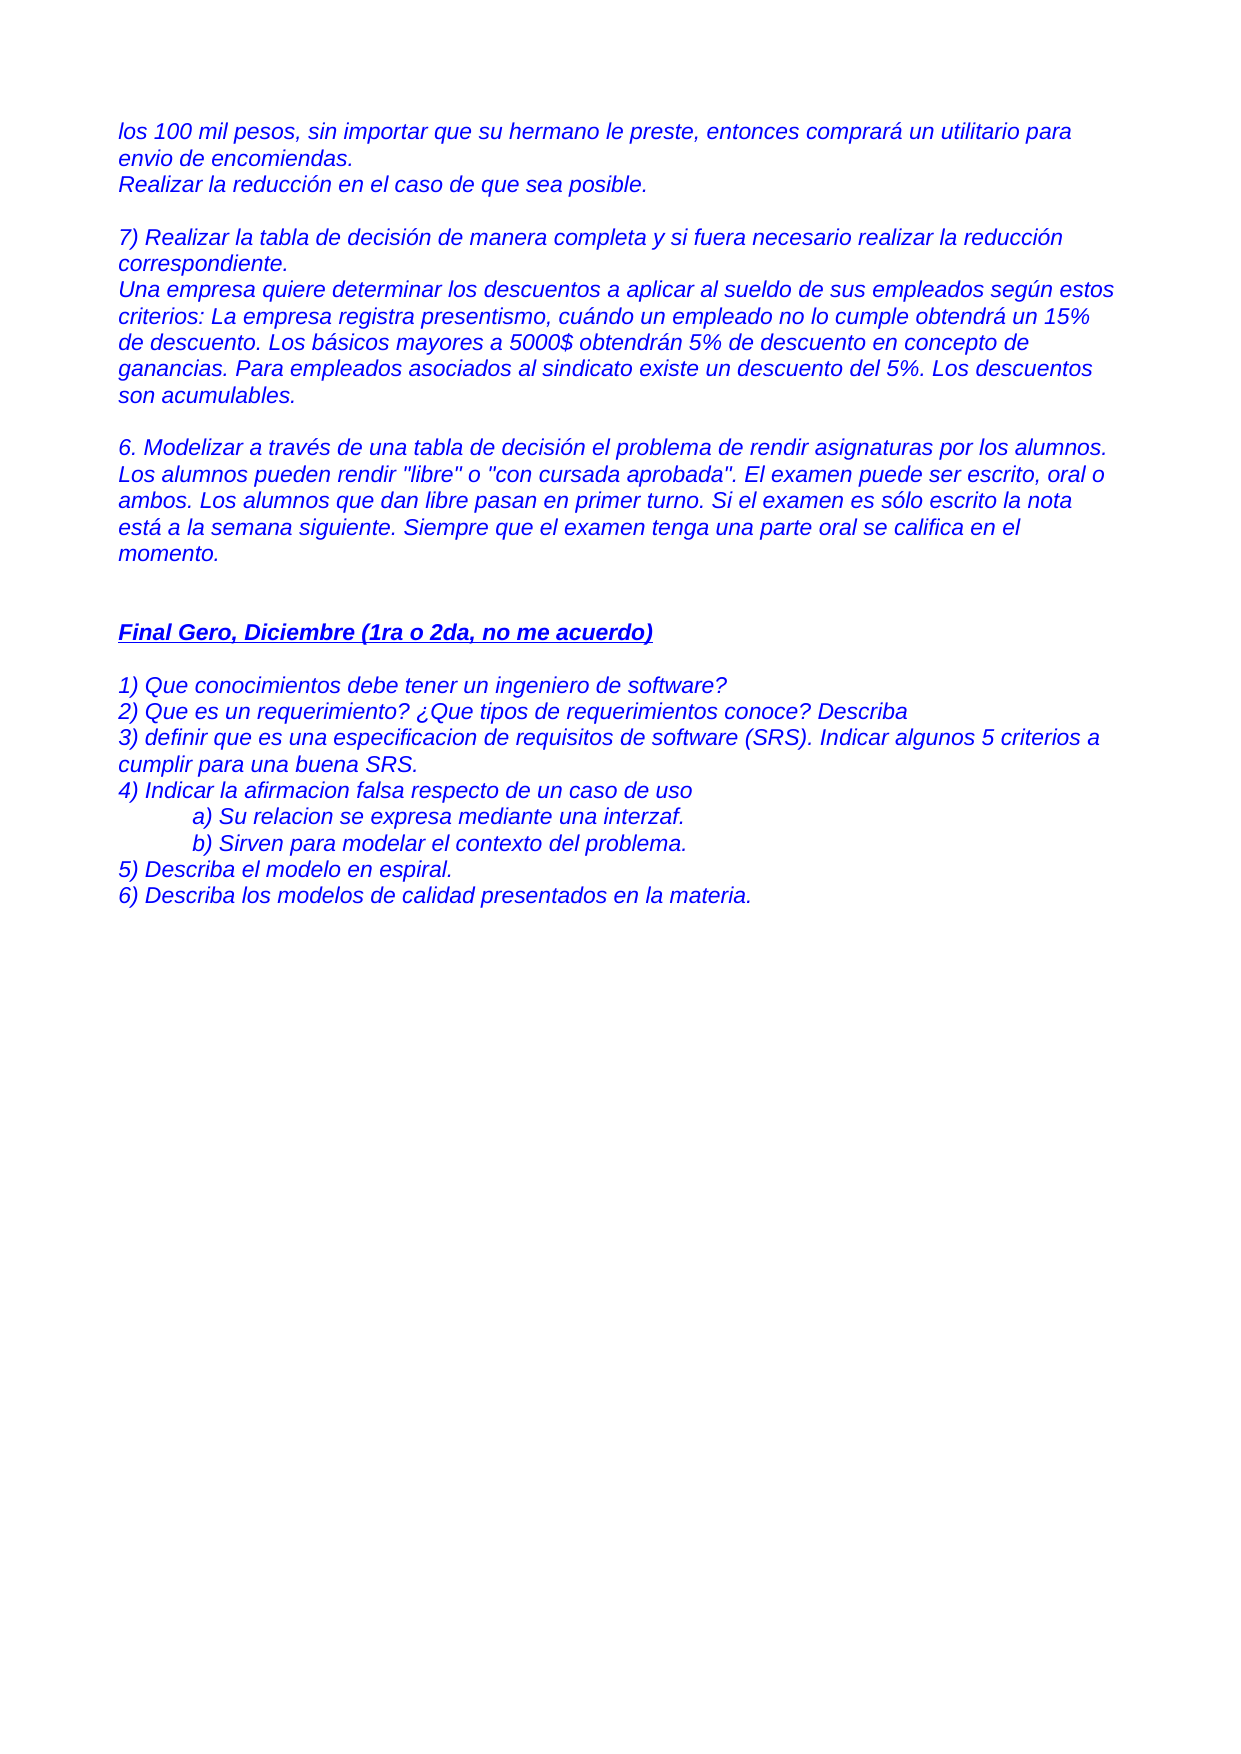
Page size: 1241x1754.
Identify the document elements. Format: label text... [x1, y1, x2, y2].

text correspondiente. [118, 250, 1122, 276]
text 4) Indicar la afirmacion falsa respecto de un caso de uso [118, 777, 1122, 803]
text Una empresa quiere determinar los descuentos a aplicar al sueldo de sus empleados según estos [118, 276, 1122, 303]
text 2) Que es un requerimiento? ¿Que tipos de requerimientos conoce? Describa [118, 698, 1122, 724]
text 1) Que conocimientos debe tener un ingeniero de software? [118, 672, 1122, 698]
text Realizar la reducción en el caso de que sea posible. [118, 171, 1122, 197]
text envio de encomiendas. [118, 144, 1122, 171]
text 5) Describa el modelo en espiral. [118, 856, 1122, 882]
text a) Su relacion se expresa mediante una interzaf. [118, 803, 1122, 830]
text 7) Realizar la tabla de decisión de manera completa y si fuera necesario realizar la reducción [118, 223, 1122, 250]
text los 100 mil pesos, sin importar que su hermano le preste, entonces comprará un utilitario para [118, 118, 1122, 144]
text 6) Describa los modelos de calidad presentados en la materia. [118, 882, 1122, 909]
text Final Gero, Diciembre (1ra o 2da, no me acuerdo) [118, 619, 1122, 645]
text 6. Modelizar a través de una tabla de decisión el problema de rendir asignaturas por los alumnos. Los alumnos pueden rendir "libre" o "con cursada aprobada". El examen puede ser escrito, oral o ambos. Los alumnos que dan libre pasan en primer turno. Si el examen es sólo escrito la nota está a la semana siguiente. Siempre que el examen tenga una parte oral se califica en el momento. [118, 434, 1122, 566]
text criterios: La empresa registra presentismo, cuándo un empleado no lo cumple obtendrá un 15% de descuento. Los básicos mayores a 5000$ obtendrán 5% de descuento en concepto de ganancias. Para empleados asociados al sindicato existe un descuento del 5%. Los descuentos son acumulables. [118, 303, 1122, 408]
text 3) definir que es una especificacion de requisitos de software (SRS). Indicar algunos 5 criterios a cumplir para una buena SRS. [118, 724, 1122, 777]
text b) Sirven para modelar el contexto del problema. [118, 830, 1122, 856]
